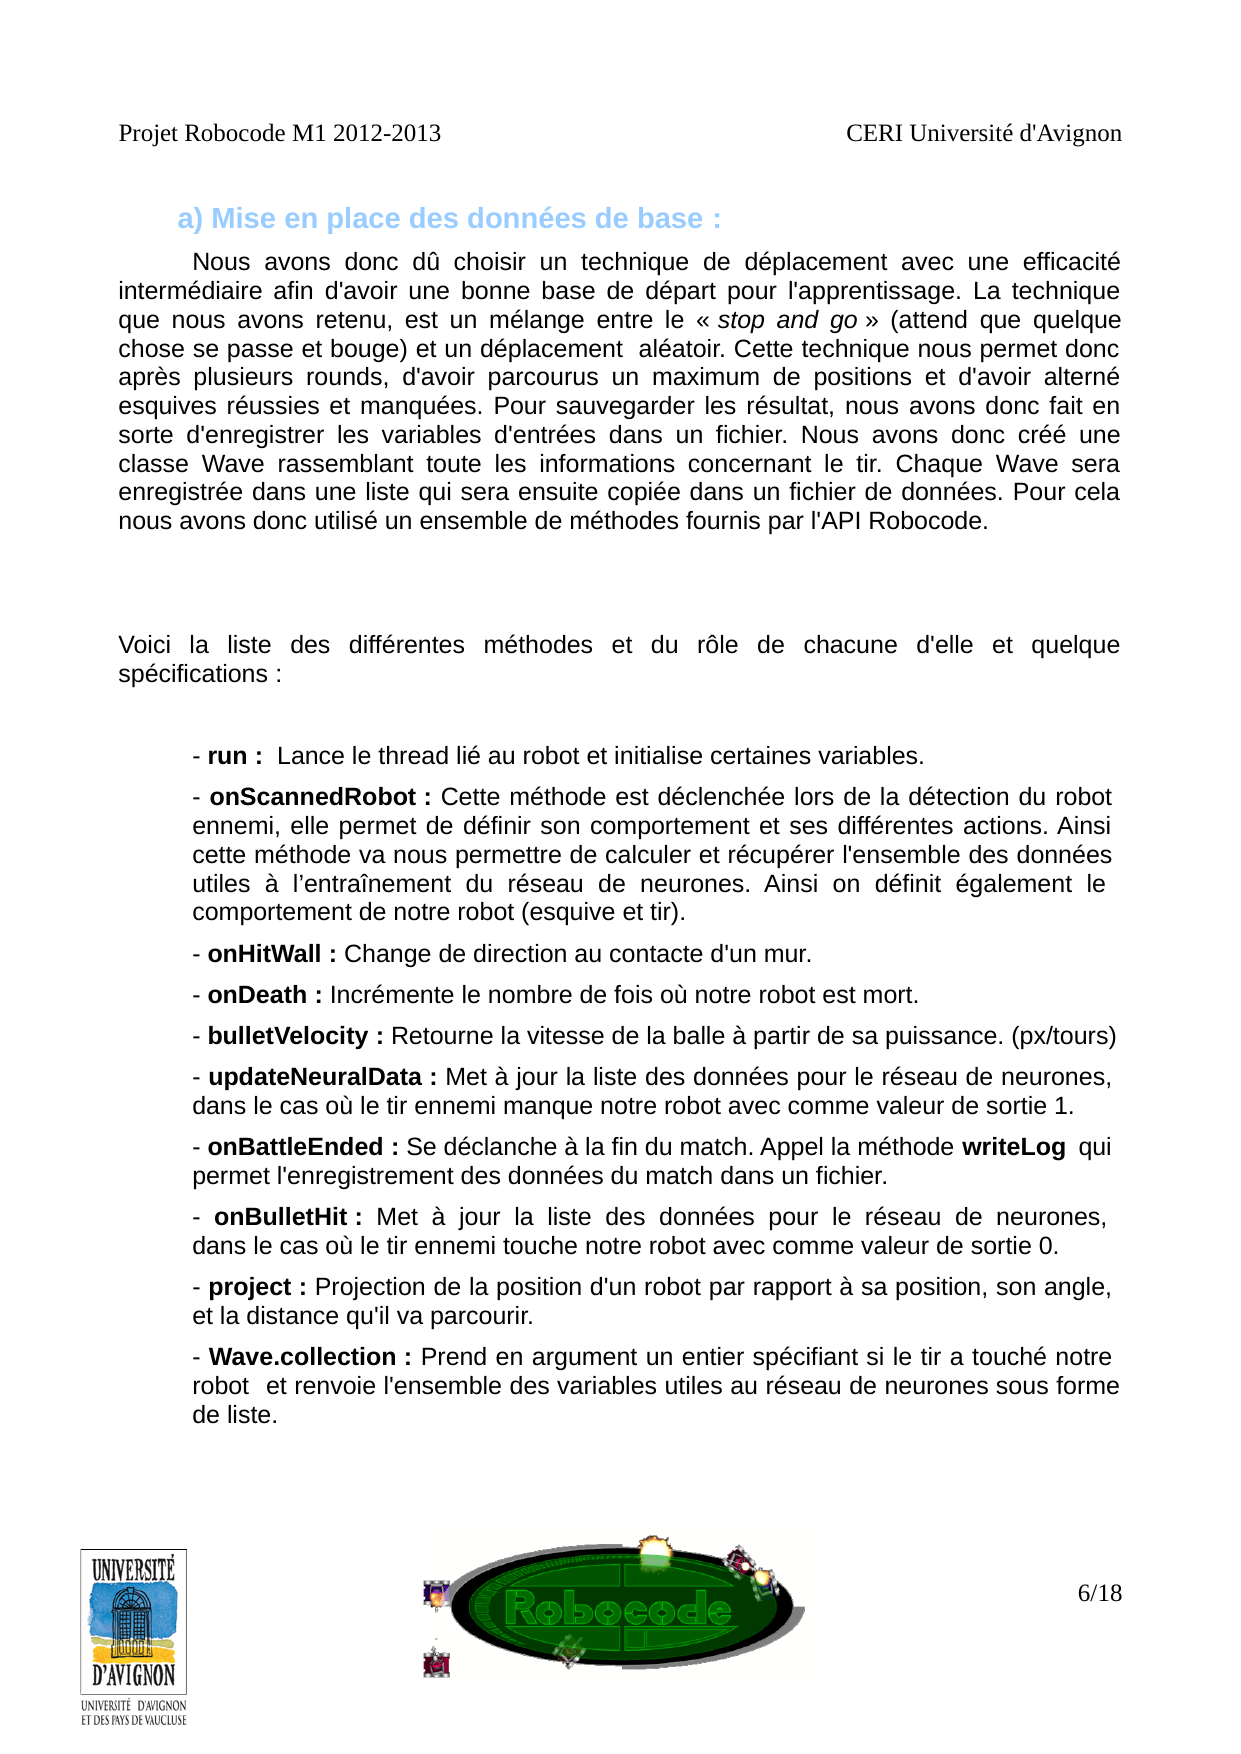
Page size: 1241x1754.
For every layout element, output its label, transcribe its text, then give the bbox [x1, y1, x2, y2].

text - onBattleEnded : Se déclanche à la fin du match. Appel la méthode writeLog qui permet l'enregistrement des données du match dans un fichier. [118, 1132, 1122, 1190]
text Voici la liste des différentes méthodes et du rôle de chacune d'elle et quelque spécifications : [118, 630, 1122, 687]
text - onHitWall : Change de direction au contacte d'un mur. [118, 939, 1122, 967]
text - updateNeuralData : Met à jour la liste des données pour le réseau de neurones, dans le cas où le tir ennemi manque notre robot avec comme valeur de sortie 1. [118, 1062, 1122, 1120]
text - onBulletHit : Met à jour la liste des données pour le réseau de neurones, dans le cas où le tir ennemi touche notre robot avec comme valeur de sortie 0. [118, 1202, 1122, 1260]
text - onScannedRobot : Cette méthode est déclenchée lors de la détection du robot ennemi, elle permet de définir son comportement et ses différentes actions. Ainsi cette méthode va nous permettre de calculer et récupérer l'ensemble des données utiles à l’entraînement du réseau de neurones. Ainsi on définit également le comportement de notre robot (esquive et tir). [118, 782, 1122, 926]
text - bulletVelocity : Retourne la vitesse de la balle à partir de sa puissance. (px/tours) [118, 1021, 1122, 1050]
text Nous avons donc dû choisir un technique de déplacement avec une efficacité intermédiaire afin d'avoir une bonne base de départ pour l'apprentissage. La technique que nous avons retenu, est un mélange entre le « stop and go » (attend que quelque chose se passe et bouge) et un déplacement aléatoir. Cette technique nous permet donc après plusieurs rounds, d'avoir parcourus un maximum de positions et d'avoir alterné esquives réussies et manquées. Pour sauvegarder les résultat, nous avons donc fait en sorte d'enregistrer les variables d'entrées dans un fichier. Nous avons donc créé une classe Wave rassemblant toute les informations concernant le tir. Chaque Wave sera enregistrée dans une liste qui sera ensuite copiée dans un fichier de données. Pour cela nous avons donc utilisé un ensemble de méthodes fournis par l'API Robocode. [118, 247, 1122, 535]
text - onDeath : Incrémente le nombre de fois où notre robot est mort. [118, 980, 1122, 1009]
text - project : Projection de la position d'un robot par rapport à sa position, son angle, et la distance qu'il va parcourir. [118, 1272, 1122, 1330]
text - run : Lance le thread lié au robot et initialise certaines variables. [118, 741, 1122, 770]
text - Wave.collection : Prend en argument un entier spécifiant si le tir a touché notre robot et renvoie l'ensemble des variables utiles au réseau de neurones sous forme de liste. [118, 1342, 1122, 1429]
subtitle Mise en place des données de base : [177, 201, 1122, 235]
picture [421, 1526, 819, 1680]
picture [80, 1549, 187, 1736]
